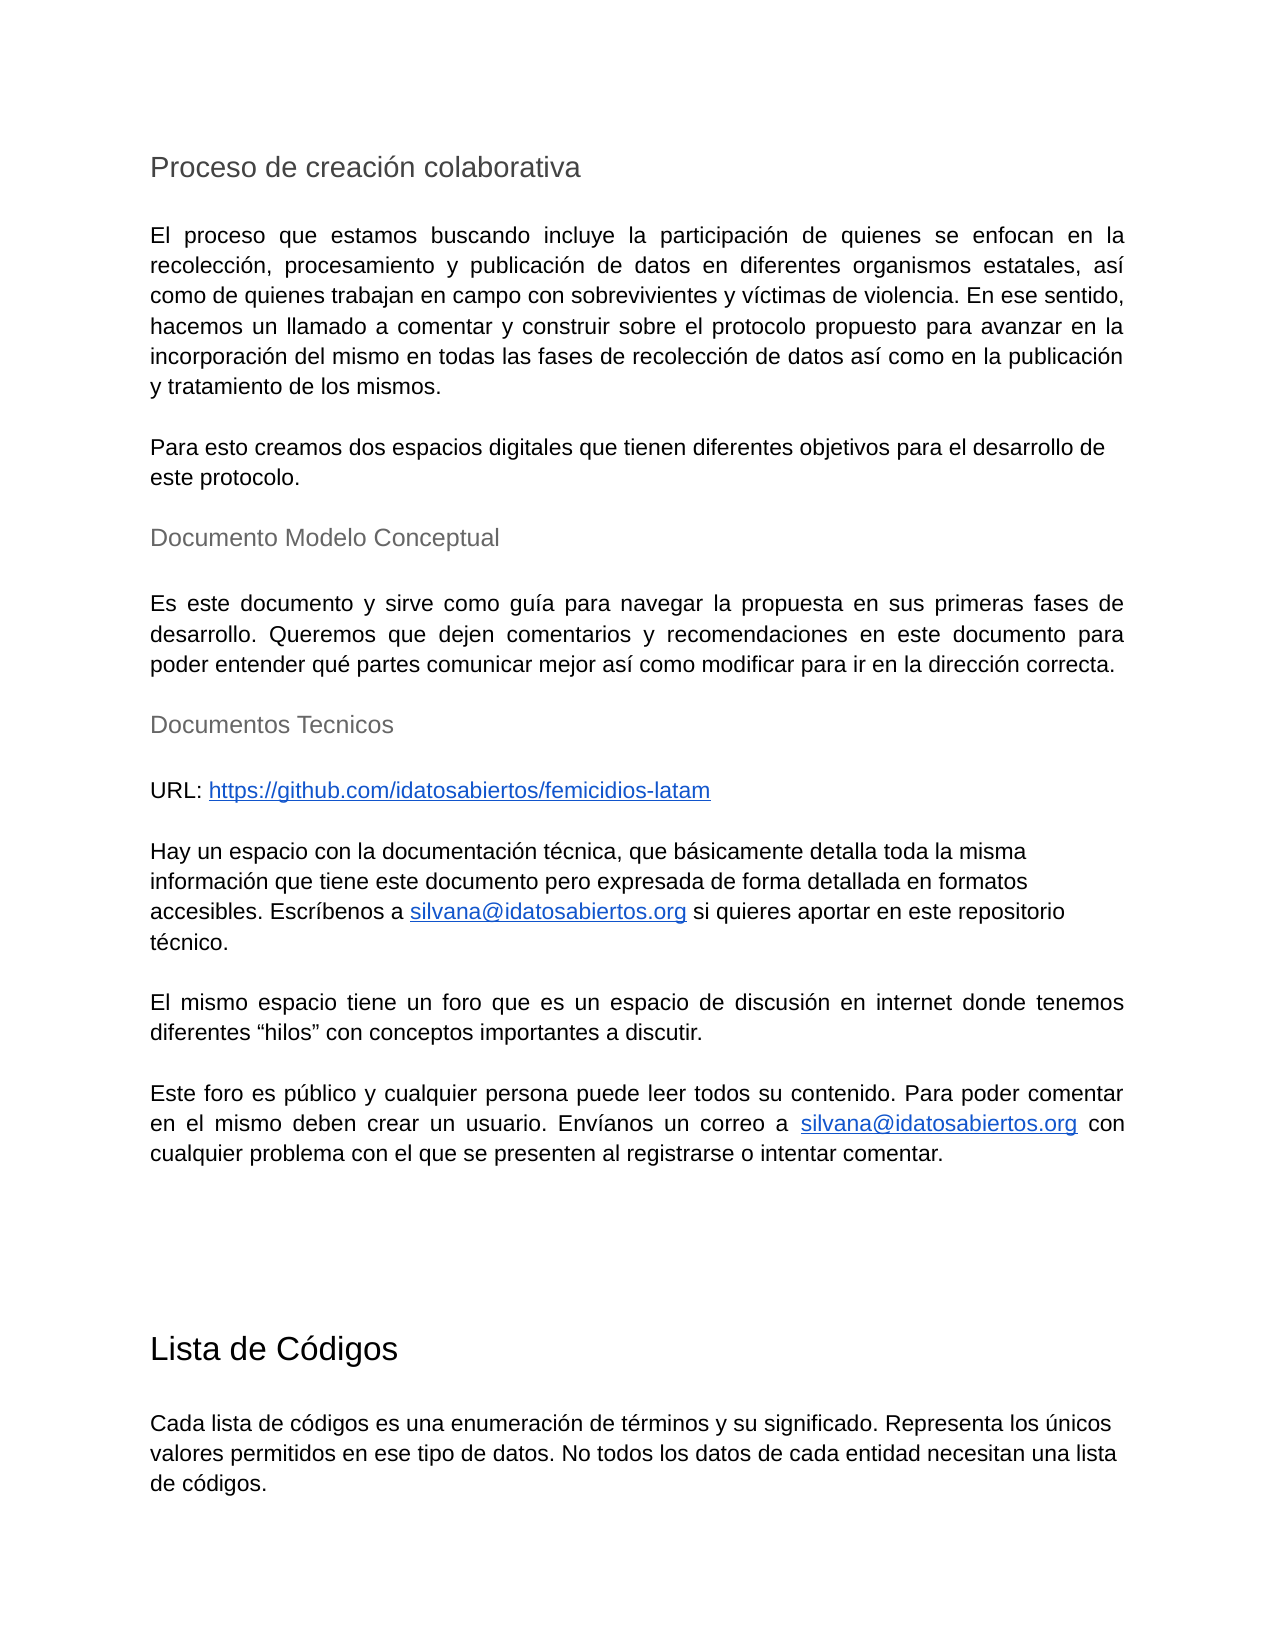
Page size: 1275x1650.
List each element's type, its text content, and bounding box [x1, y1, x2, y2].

text Cada lista de códigos es una enumeración de términos y su significado. Representa los únicos valores permitidos en ese tipo de datos. No todos los datos de cada entidad necesitan una lista de códigos. [150, 1410, 1125, 1496]
subtitle Lista de Códigos [150, 1328, 1125, 1367]
text Este foro es público y cualquier persona puede leer todos su contenido. Para poder comentar en el mismo deben crear un usuario. Envíanos un correo a silvana@idatosabiertos.org con cualquier problema con el que se presenten al registrarse o intentar comentar. [150, 1079, 1125, 1166]
text URL: https://github.com/idatosabiertos/femicidios-latam [150, 777, 1125, 804]
subtitle Proceso de creación colaborativa [150, 150, 1125, 183]
text Es este documento y sirve como guía para navegar la propuesta en sus primeras fases de desarrollo. Queremos que dejen comentarios y recomendaciones en este documento para poder entender qué partes comunicar mejor así como modificar para ir en la dirección correcta. [150, 590, 1125, 677]
text El mismo espacio tiene un foro que es un espacio de discusión en internet donde tenemos diferentes “hilos” con conceptos importantes a discutir. [150, 989, 1125, 1046]
subtitle Documentos Tecnicos [150, 710, 1125, 739]
subtitle Documento Modelo Conceptual [150, 523, 1125, 552]
text Hay un espacio con la documentación técnica, que básicamente detalla toda la misma información que tiene este documento pero expresada de forma detallada en formatos accesibles. Escríbenos a silvana@idatosabiertos.org si quieres aportar en este repositorio técnico. [150, 838, 1125, 955]
text Para esto creamos dos espacios digitales que tienen diferentes objetivos para el desarrollo de este protocolo. [150, 433, 1125, 490]
text El proceso que estamos buscando incluye la participación de quienes se enfocan en la recolección, procesamiento y publicación de datos en diferentes organismos estatales, así como de quienes trabajan en campo con sobrevivientes y víctimas de violencia. En ese sentido, hacemos un llamado a comentar y construir sobre el protocolo propuesto para avanzar en la incorporación del mismo en todas las fases de recolección de datos así como en la publicación y tratamiento de los mismos. [150, 222, 1125, 399]
